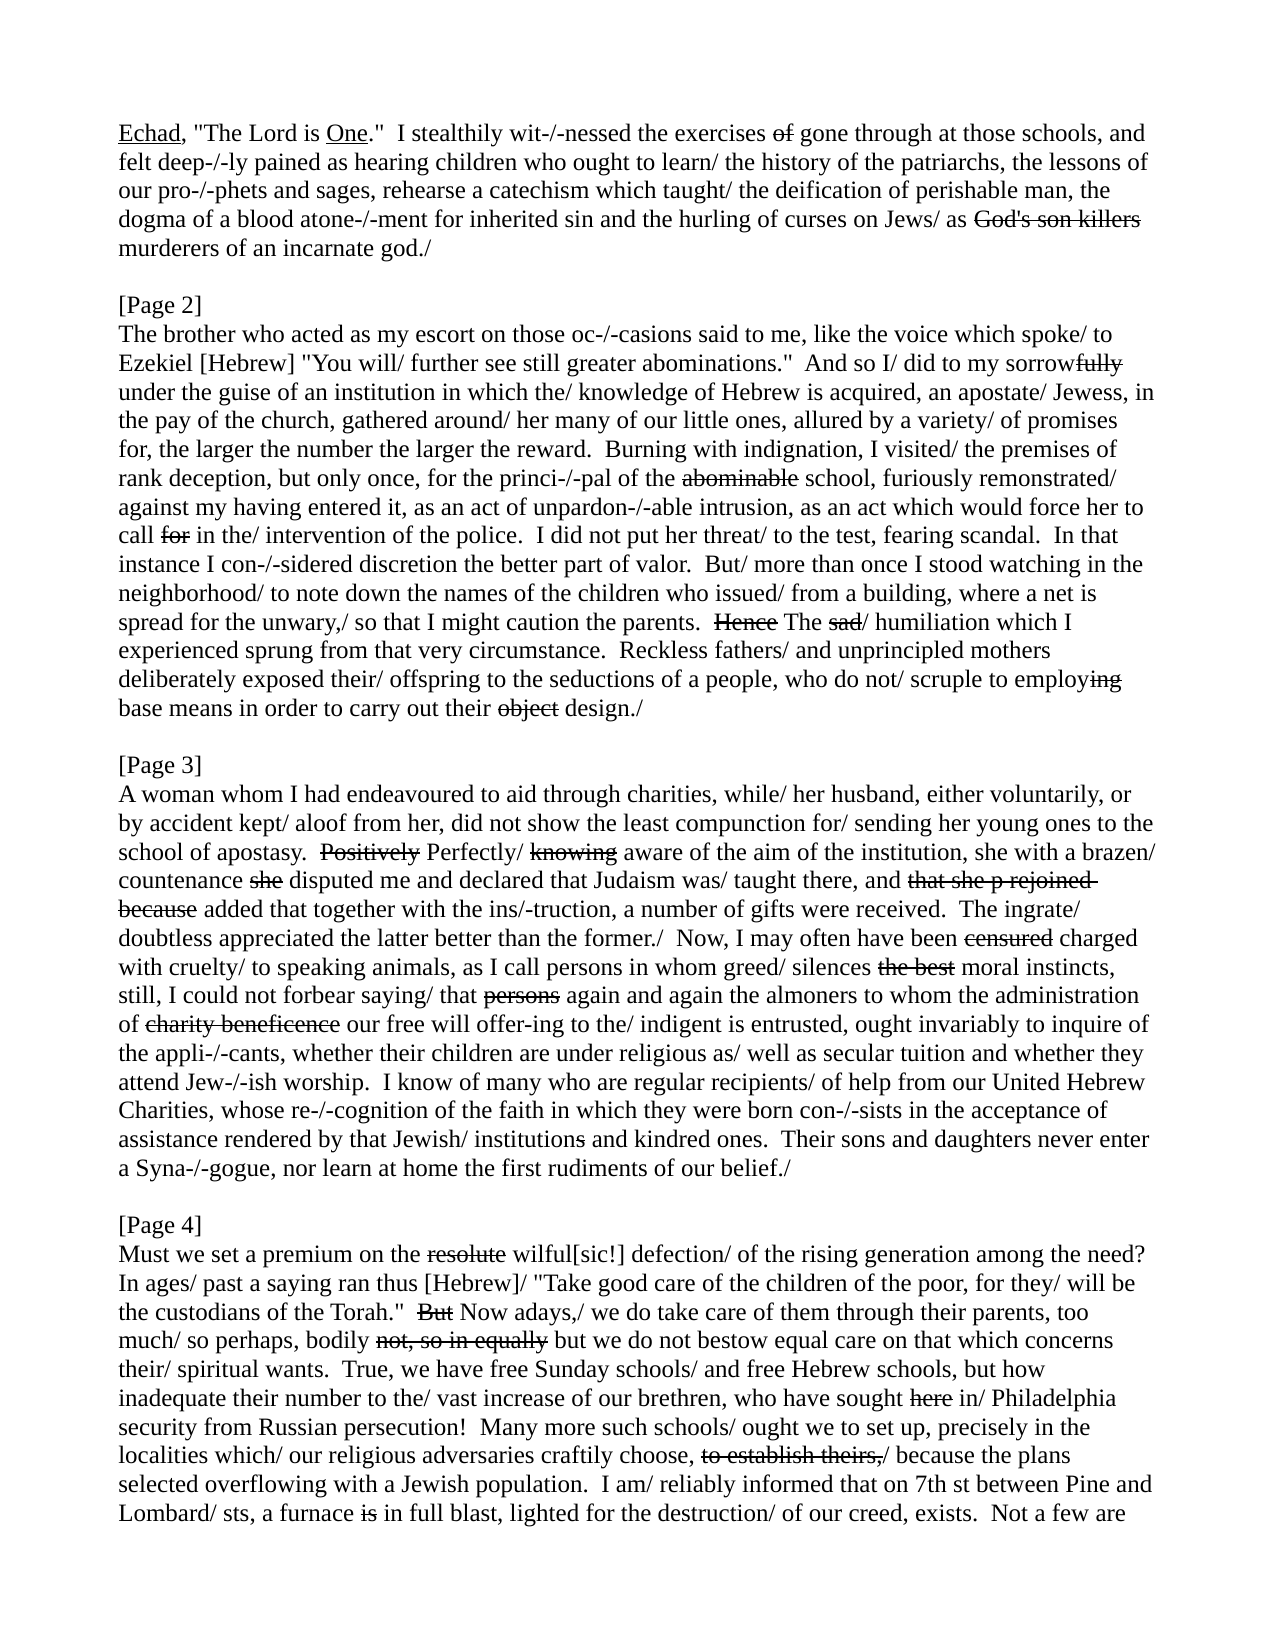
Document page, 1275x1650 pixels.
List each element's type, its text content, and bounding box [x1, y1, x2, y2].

text Echad, "The Lord is One." I stealthily wit-/-nessed the exercises of gone through at those schools, and felt deep-/-ly pained as hearing children who ought to learn/ the history of the patriarchs, the lessons of our pro-/-phets and sages, rehearse a catechism which taught/ the deification of perishable man, the dogma of a blood atone-/-ment for inherited sin and the hurling of curses on Jews/ as God's son killers murderers of an incarnate god./ [118, 118, 1157, 262]
text The brother who acted as my escort on those oc-/-casions said to me, like the voice which spoke/ to Ezekiel [Hebrew] "You will/ further see still greater abominations." And so I/ did to my sorrowfully under the guise of an institution in which the/ knowledge of Hebrew is acquired, an apostate/ Jewess, in the pay of the church, gathered around/ her many of our little ones, allured by a variety/ of promises for, the larger the number the larger the reward. Burning with indignation, I visited/ the premises of rank deception, but only once, for the princi-/-pal of the abominable school, furiously remonstrated/ against my having entered it, as an act of unpardon-/-able intrusion, as an act which would force her to call for in the/ intervention of the police. I did not put her threat/ to the test, fearing scandal. In that instance I con-/-sidered discretion the better part of valor. But/ more than once I stood watching in the neighborhood/ to note down the names of the children who issued/ from a building, where a net is spread for the unwary,/ so that I might caution the parents. Hence The sad/ humiliation which I experienced sprung from that very circumstance. Reckless fathers/ and unprincipled mothers deliberately exposed their/ offspring to the seductions of a people, who do not/ scruple to employing base means in order to carry out their object design./ [118, 319, 1157, 722]
text Must we set a premium on the resolute wilful[sic!] defection/ of the rising generation among the need? In ages/ past a saying ran thus [Hebrew]/ "Take good care of the children of the poor, for they/ will be the custodians of the Torah." But Now adays,/ we do take care of them through their parents, too much/ so perhaps, bodily not, so in equally but we do not bestow equal care on that which concerns their/ spiritual wants. True, we have free Sunday schools/ and free Hebrew schools, but how inadequate their number to the/ vast increase of our brethren, who have sought here in/ Philadelphia security from Russian persecution! Many more such schools/ ought we to set up, precisely in the localities which/ our religious adversaries craftily choose, to establish theirs,/ because the plans selected overflowing with a Jewish population. I am/ reliably informed that on 7th st between Pine and Lombard/ sts, a furnace is in full blast, lighted for the destruction/ of our creed, exists. Not a few are [118, 1239, 1157, 1527]
text [Page 2] [118, 291, 1157, 319]
text A woman whom I had endeavoured to aid through charities, while/ her husband, either voluntarily, or by accident kept/ aloof from her, did not show the least compunction for/ sending her young ones to the school of apostasy. Positively Perfectly/ knowing aware of the aim of the institution, she with a brazen/ countenance she disputed me and declared that Judaism was/ taught there, and that she p rejoined because added that together with the ins/-truction, a number of gifts were received. The ingrate/ doubtless appreciated the latter better than the former./ Now, I may often have been censured charged with cruelty/ to speaking animals, as I call persons in whom greed/ silences the best moral instincts, still, I could not forbear saying/ that persons again and again the almoners to whom the administration of charity beneficence our free will offer-ing to the/ indigent is entrusted, ought invariably to inquire of the appli-/-cants, whether their children are under religious as/ well as secular tuition and whether they attend Jew-/-ish worship. I know of many who are regular recipients/ of help from our United Hebrew Charities, whose re-/-cognition of the faith in which they were born con-/-sists in the acceptance of assistance rendered by that Jewish/ institutions and kindred ones. Their sons and daughters never enter a Syna-/-gogue, nor learn at home the first rudiments of our belief./ [118, 779, 1157, 1182]
text [Page 4] [118, 1211, 1157, 1239]
text [Page 3] [118, 751, 1157, 779]
